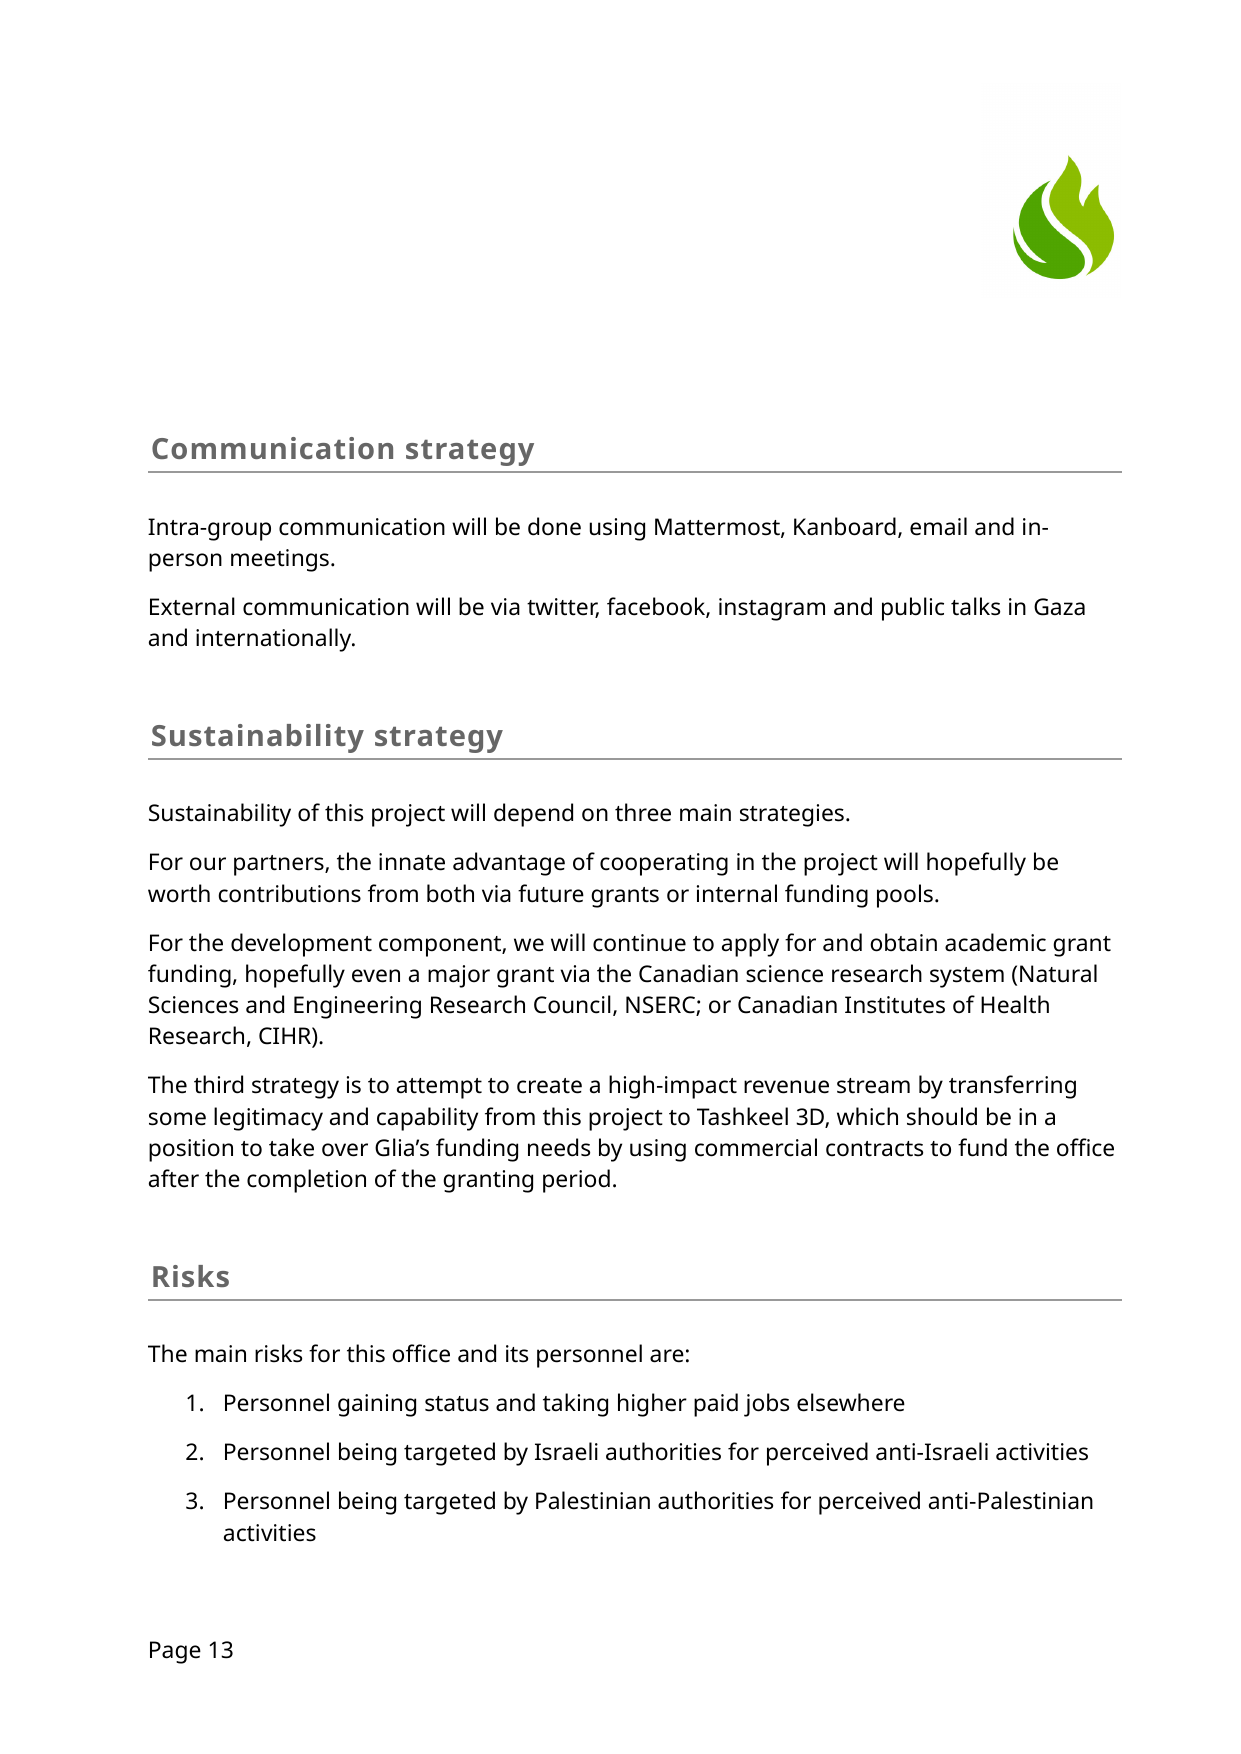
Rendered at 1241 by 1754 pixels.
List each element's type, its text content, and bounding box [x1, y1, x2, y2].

list Personnel being targeted by Palestinian authorities for perceived anti-Palestinian activities [185, 1485, 1122, 1548]
text Sustainability of this project will depend on three main strategies. [148, 797, 1122, 829]
text The third strategy is to attempt to create a high-impact revenue stream by transferring some legitimacy and capability from this project to Tashkeel 3D, which should be in a position to take over Glia’s funding needs by using commercial contracts to fund the office after the completion of the granting period. [148, 1069, 1122, 1194]
subtitle Risks [148, 1253, 1122, 1299]
text External communication will be via twitter, facebook, instagram and public talks in Gaza and internationally. [148, 591, 1122, 653]
text The main risks for this office and its personnel are: [148, 1338, 1122, 1370]
text Intra-group communication will be done using Mattermost, Kanboard, email and in-person meetings. [148, 511, 1122, 573]
picture [981, 83, 1026, 298]
text For our partners, the innate advantage of cooperating in the project will hopefully be worth contributions from both via future grants or internal funding pools. [148, 846, 1122, 909]
text For the development component, we will continue to apply for and obtain academic grant funding, hopefully even a major grant via the Canadian science research system (Natural Sciences and Engineering Research Council, NSERC; or Canadian Institutes of Health Research, CIHR). [148, 927, 1122, 1052]
list Personnel gaining status and taking higher paid jobs elsewhere [185, 1387, 1122, 1419]
subtitle Sustainability strategy [148, 712, 1122, 758]
subtitle Communication strategy [148, 425, 1122, 471]
list Personnel being targeted by Israeli authorities for perceived anti-Israeli activities [185, 1436, 1122, 1468]
